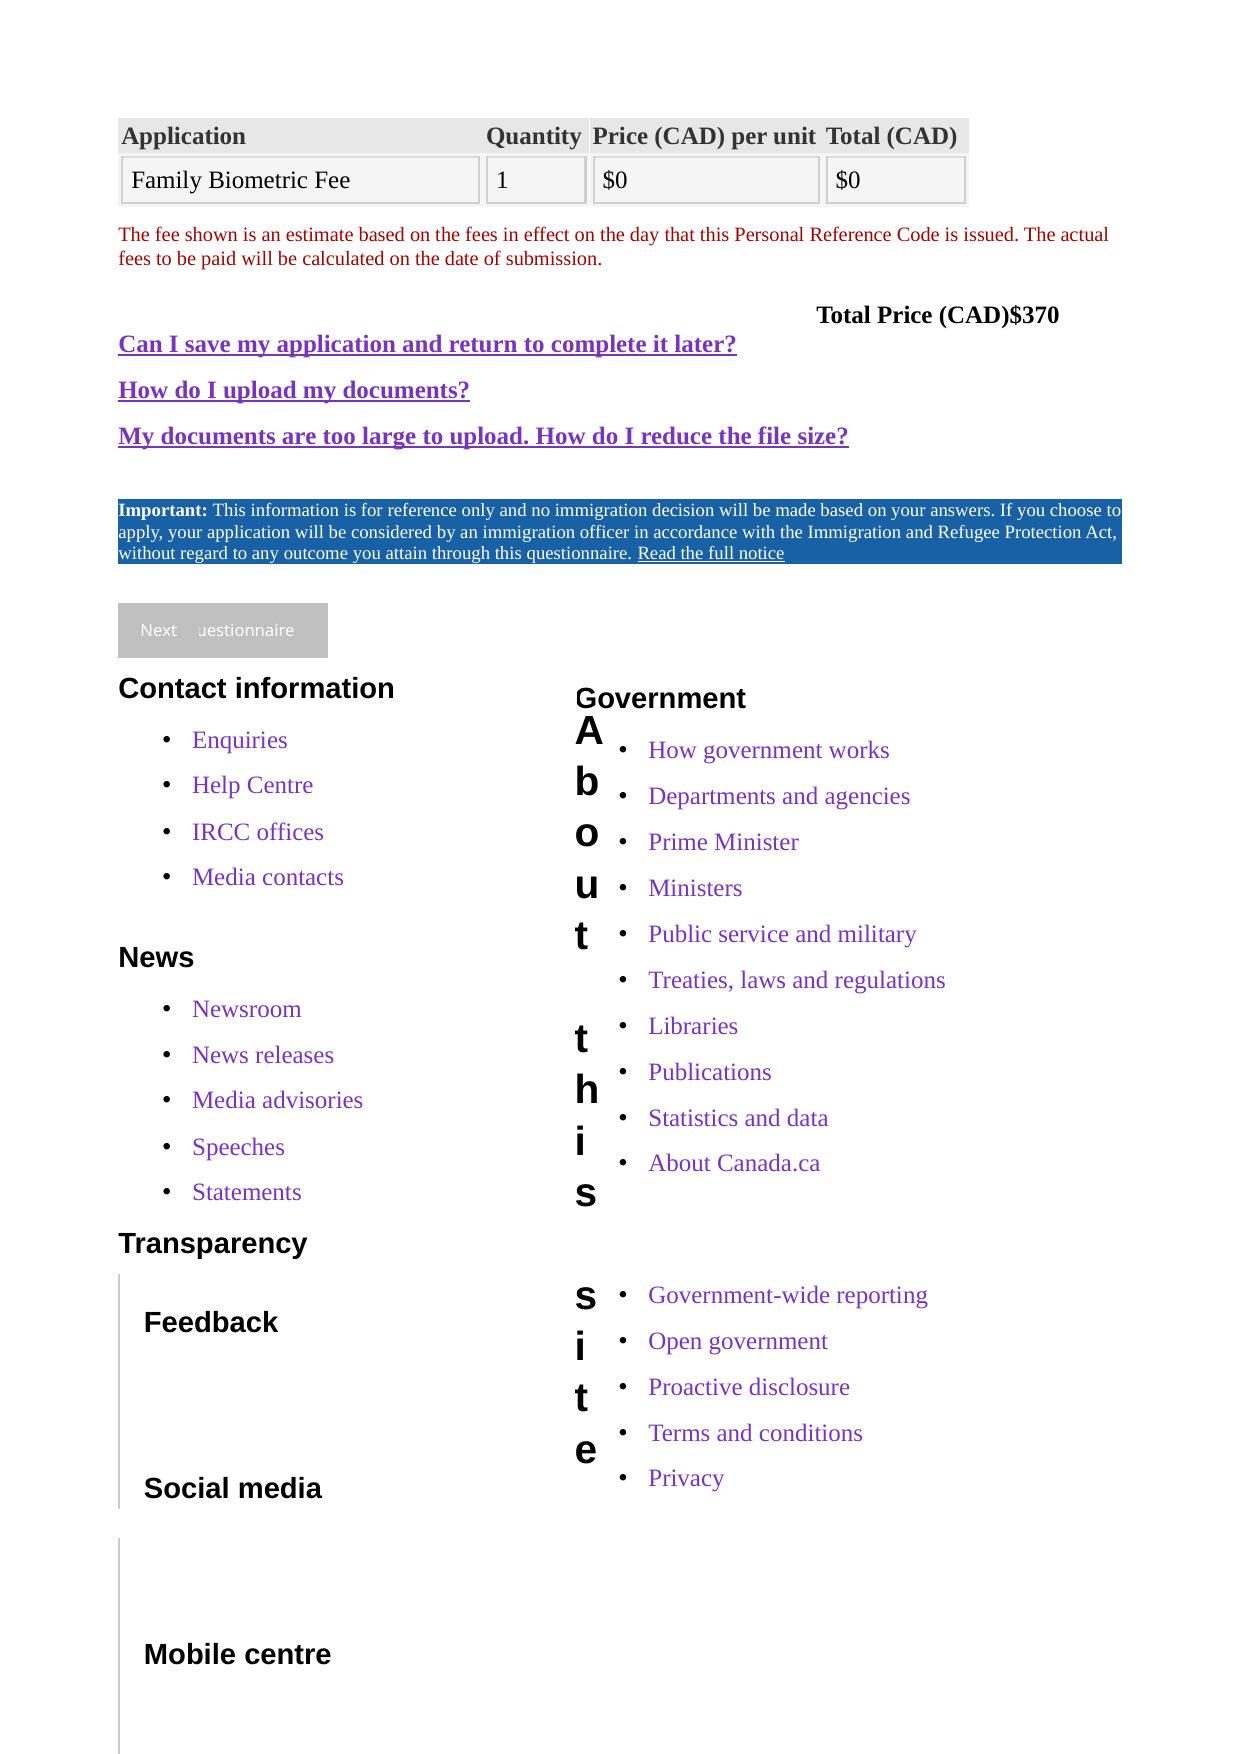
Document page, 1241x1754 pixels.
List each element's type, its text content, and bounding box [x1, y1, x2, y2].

table_header Total (CAD) [823, 118, 969, 153]
list Open government [577, 1326, 1122, 1354]
list Enquiries [162, 725, 574, 753]
list Publications [577, 1057, 1122, 1085]
text Total Price (CAD)$370 [118, 301, 1059, 329]
list Proactive disclosure [577, 1372, 1122, 1400]
list Media advisories [162, 1086, 574, 1114]
table_header Application [118, 118, 483, 153]
subtitle [577, 1226, 1122, 1259]
list Ministers [577, 873, 1122, 902]
table_header Price (CAD) per unit [590, 118, 823, 153]
list About Canada.ca [577, 1148, 1122, 1177]
text How do I upload my documents? [118, 375, 1122, 404]
table_cell 1 [483, 153, 589, 207]
list Statements [162, 1177, 574, 1206]
text Can I save my application and return to complete it later? [118, 329, 1122, 358]
table_header Quantity [483, 118, 589, 153]
list Help Centre [162, 771, 574, 799]
subtitle Contact information [118, 671, 574, 704]
list Statistics and data [577, 1103, 1122, 1131]
subtitle Social media [144, 1471, 574, 1504]
list Public service and military [577, 919, 1122, 948]
list Privacy [574, 1463, 1122, 1492]
text My documents are too large to upload. How do I reduce the file size? [118, 421, 1122, 450]
text The fee shown is an estimate based on the fees in effect on the day that this Personal Reference Code is issued. The actual fees to be paid will be calculated on the date of submission. [118, 223, 1122, 269]
subtitle Feedback [144, 1305, 574, 1339]
table_cell Family Biometric Fee [118, 153, 483, 207]
subtitle [118, 973, 574, 1206]
list IRCC offices [162, 817, 574, 845]
table_cell $0 [823, 153, 969, 207]
list How government works [577, 735, 1122, 764]
list News releases [162, 1040, 574, 1068]
table_cell $0 [590, 153, 823, 207]
list Treaties, laws and regulations [577, 965, 1122, 993]
subtitle Mobile centre [144, 1637, 574, 1670]
list Speeches [162, 1132, 574, 1160]
subtitle Government [118, 639, 1122, 940]
list Government-wide reporting [577, 1280, 1122, 1308]
list Departments and agencies [577, 781, 1122, 810]
list Newsroom [162, 994, 574, 1022]
list Media contacts [162, 862, 574, 891]
list Terms and conditions [577, 1418, 1122, 1446]
text Important: This information is for reference only and no immigration decision will be made based on your answers. If you choose to apply, your application will be considered by an immigration officer in accordance with the Immigration and Refugee Protection Act, without regard to any outcome you attain through this questionnaire. Read the full notice [118, 499, 1122, 564]
subtitle Transparency [118, 1226, 574, 1259]
list Prime Minister [577, 827, 1122, 856]
subtitle News [118, 940, 574, 973]
list Libraries [577, 1011, 1122, 1039]
